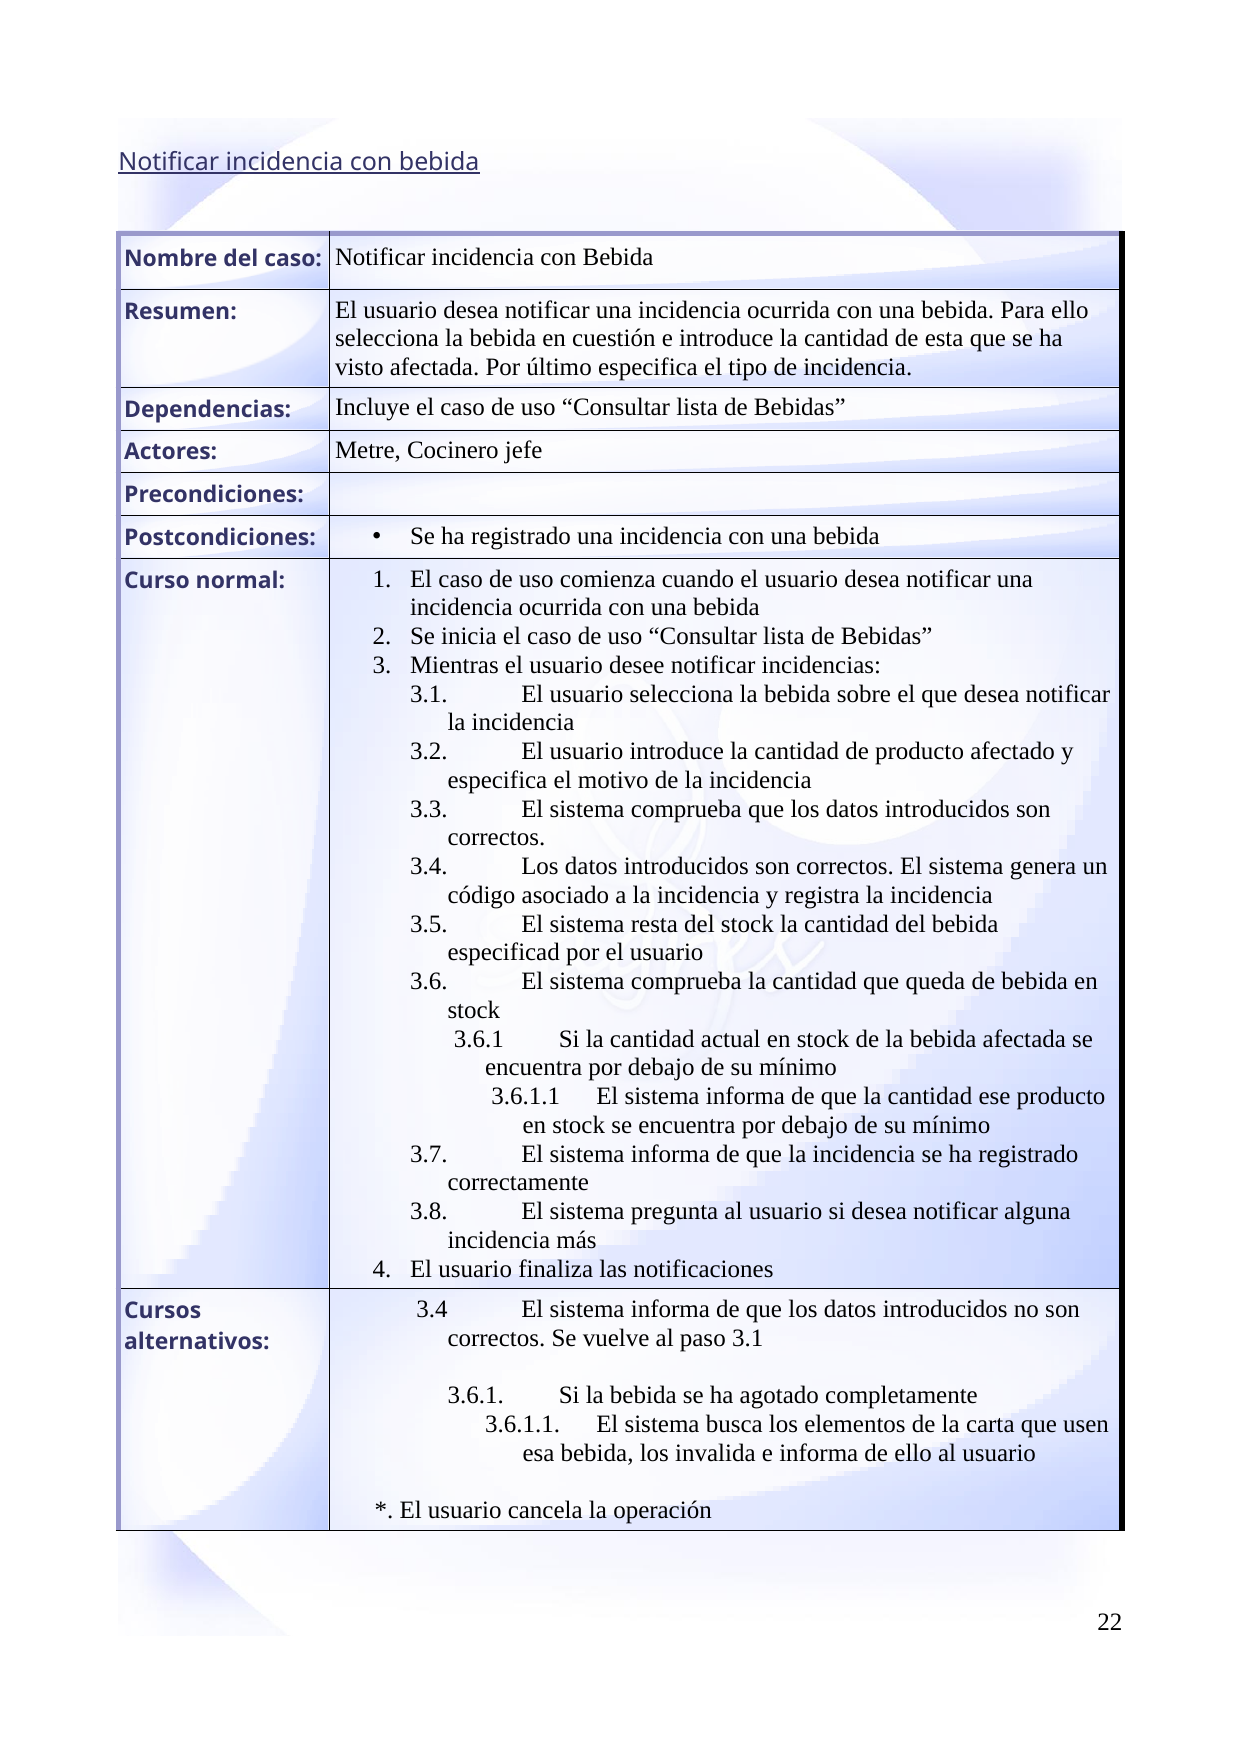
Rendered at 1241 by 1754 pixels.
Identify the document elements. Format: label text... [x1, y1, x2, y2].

table_cell [330, 473, 1119, 515]
picture [118, 118, 1122, 143]
subtitle Notificar incidencia con bebida [118, 143, 1122, 177]
table_cell El caso de uso comienza cuando el usuario desea notificar una incidencia ocurrida con una bebida Se inicia el caso de uso “Consultar lista de Bebidas” Mientras el usuario desee notificar incidencias: El usuario selecciona la bebida sobre el que desea notificar la incidencia El usuario introduce la cantidad de producto afectado y especifica el motivo de la incidencia El sistema comprueba que los datos introducidos son correctos. Los datos introducidos son correctos. El sistema genera un código asociado a la incidencia y registra la incidencia El sistema resta del stock la cantidad del bebida especificad por el usuario El sistema comprueba la cantidad que queda de bebida en stock Si la cantidad actual en stock de la bebida afectada se encuentra por debajo de su mínimo El sistema informa de que la cantidad ese producto en stock se encuentra por debajo de su mínimo El sistema informa de que la incidencia se ha registrado correctamente El sistema pregunta al usuario si desea notificar alguna incidencia más El usuario finaliza las notificaciones [330, 559, 1119, 1288]
table_cell Se ha registrado una incidencia con una bebida [330, 516, 1119, 558]
table_header Notificar incidencia con Bebida [330, 236, 1119, 289]
table_cell Precondiciones: [121, 473, 329, 515]
picture [118, 1531, 1122, 1636]
table_header Nombre del caso: [121, 236, 329, 289]
table_cell Resumen: [121, 290, 329, 387]
table_cell Metre, Cocinero jefe [330, 431, 1119, 472]
table_cell El sistema informa de que los datos introducidos no son correctos. Se vuelve al paso 3.1 Si la bebida se ha agotado completamente El sistema busca los elementos de la carta que usen esa bebida, los invalida e informa de ello al usuario *. El usuario cancela la operación [330, 1289, 1119, 1530]
table_cell Postcondiciones: [121, 516, 329, 558]
table_cell Actores: [121, 431, 329, 472]
picture [118, 177, 1122, 231]
table_cell Curso normal: [121, 559, 329, 1288]
table_cell Incluye el caso de uso “Consultar lista de Bebidas” [330, 388, 1119, 429]
table_cell El usuario desea notificar una incidencia ocurrida con una bebida. Para ello selecciona la bebida en cuestión e introduce la cantidad de esta que se ha visto afectada. Por último especifica el tipo de incidencia. [330, 290, 1119, 387]
table_cell Dependencias: [121, 388, 329, 429]
table_cell Cursos alternativos: [121, 1289, 329, 1530]
